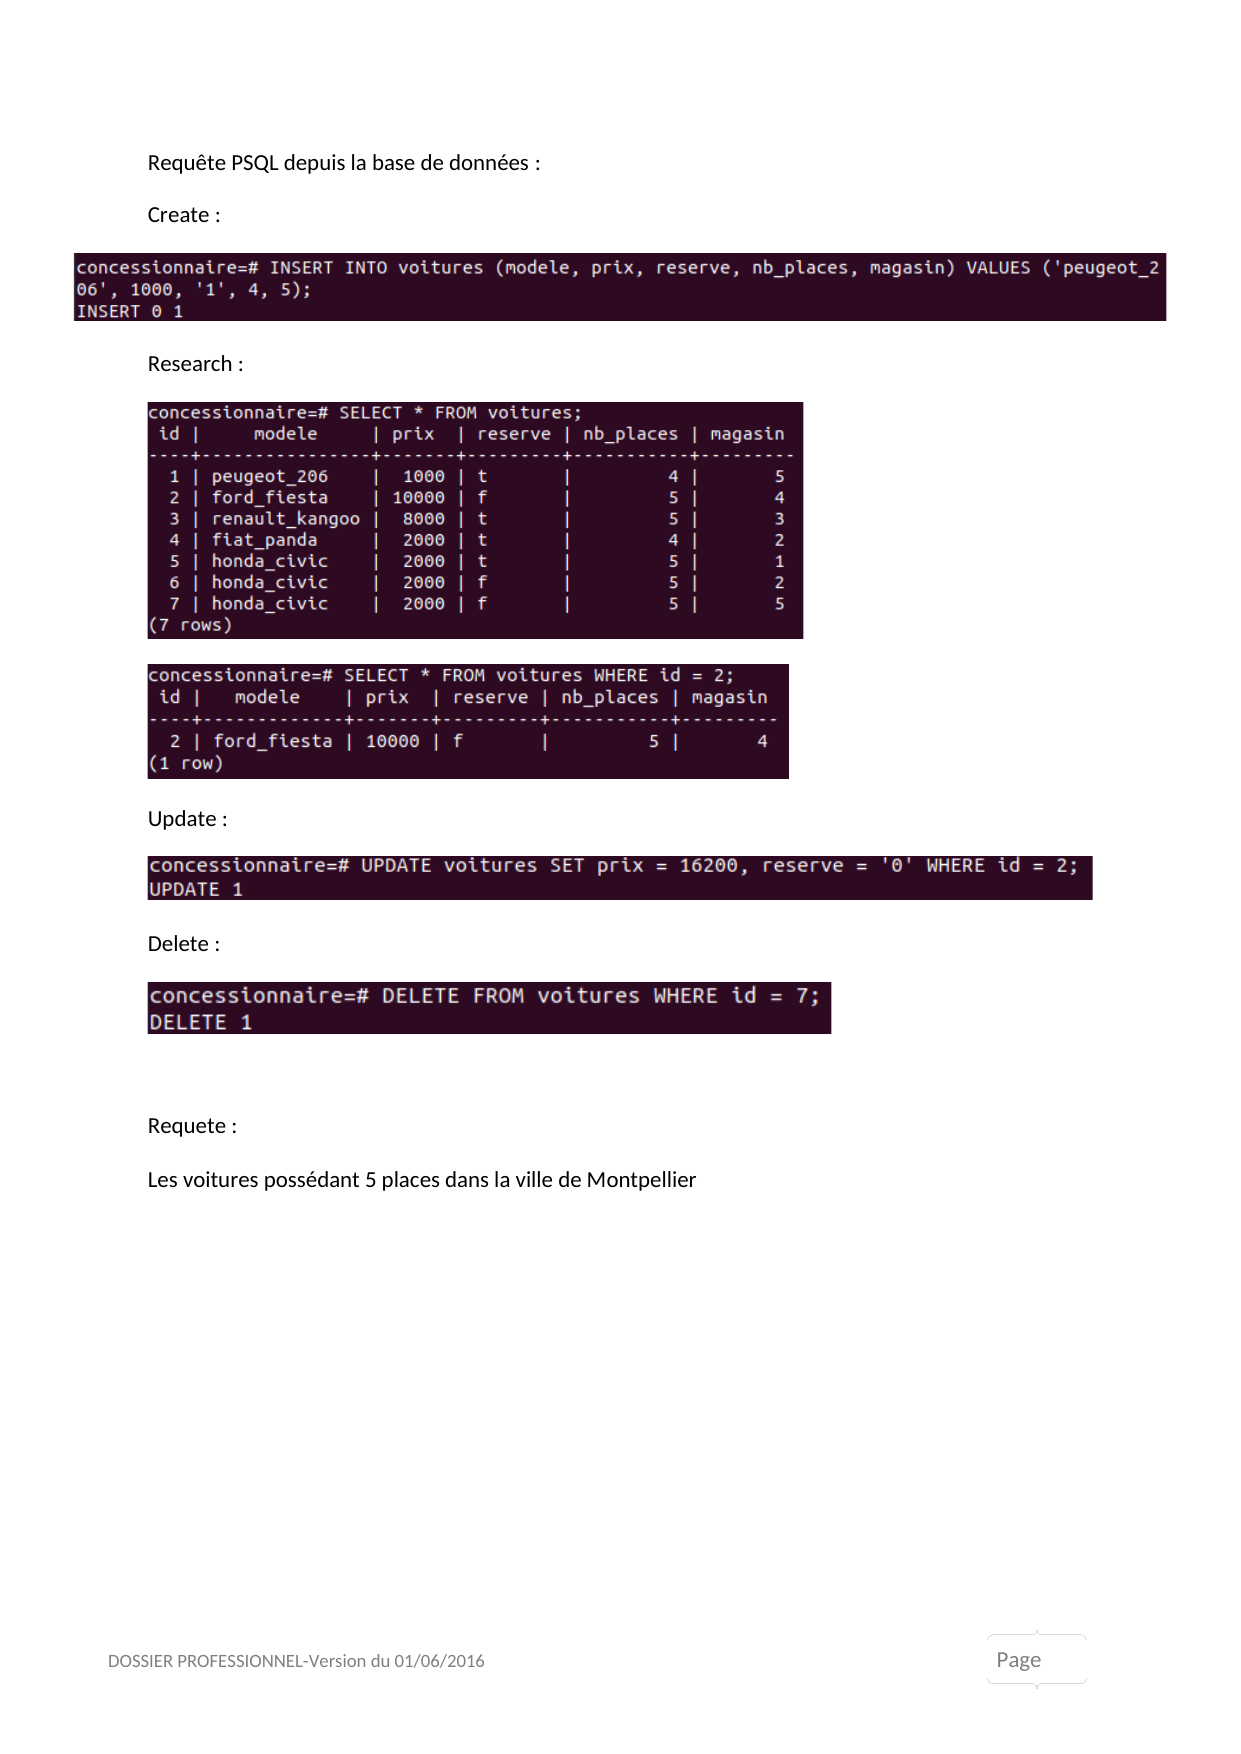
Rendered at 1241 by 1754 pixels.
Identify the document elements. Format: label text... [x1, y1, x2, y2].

text Update : [148, 804, 1093, 832]
text Requete : [148, 1112, 1093, 1140]
text Create : [148, 201, 1093, 229]
picture [147, 856, 1093, 900]
picture [73, 253, 1167, 321]
text Research : [148, 321, 1093, 377]
picture [147, 664, 789, 779]
picture [147, 402, 804, 639]
text Requête PSQL depuis la base de données : [148, 148, 1093, 176]
text Delete : [148, 900, 1093, 957]
text Les voitures possédant 5 places dans la ville de Montpellier [148, 1165, 1093, 1193]
picture [147, 982, 832, 1034]
